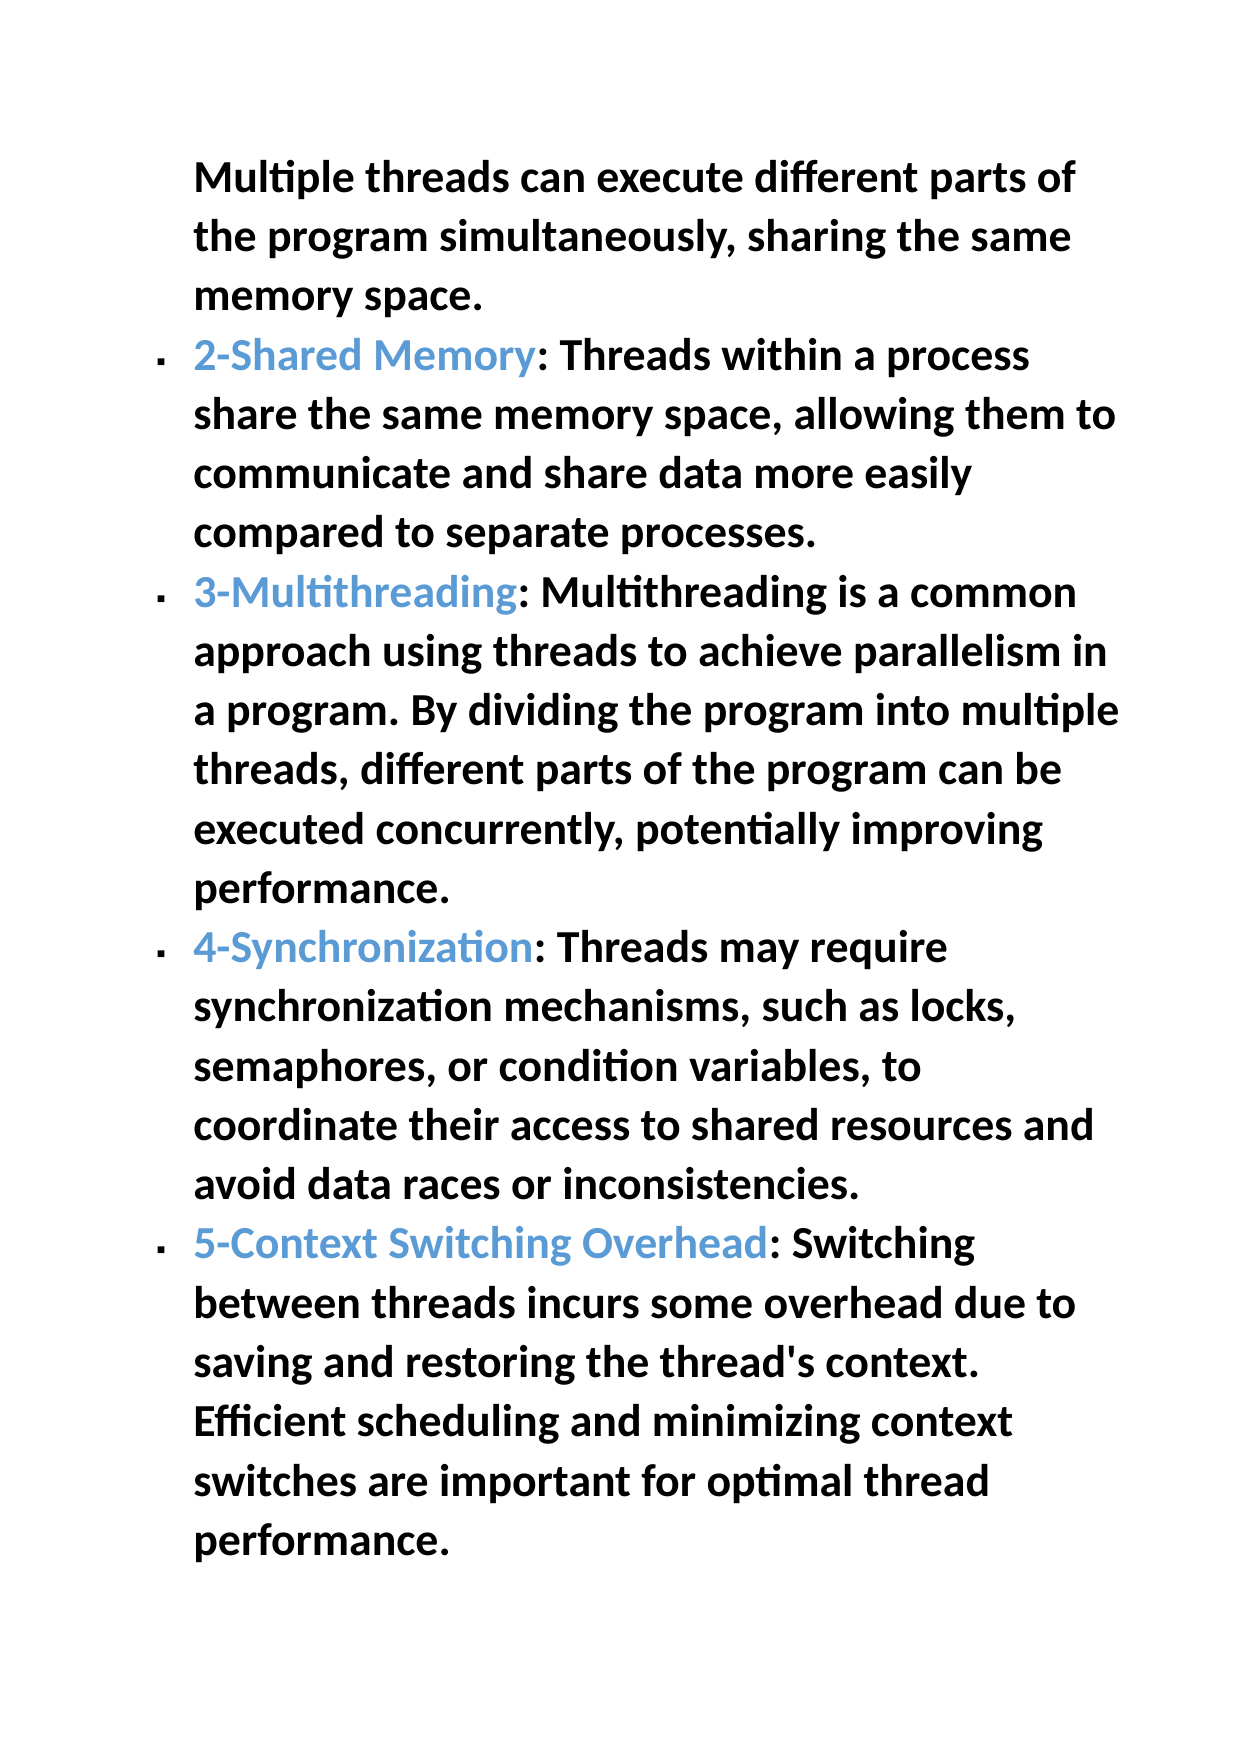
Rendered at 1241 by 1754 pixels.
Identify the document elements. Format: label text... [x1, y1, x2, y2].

list 3-Multithreading: Multithreading is a common approach using threads to achieve parallelism in a program. By dividing the program into multiple threads, different parts of the program can be executed concurrently, potentially improving performance. [156, 562, 1122, 915]
list Multiple threads can execute different parts of the program simultaneously, sharing the same memory space. [156, 148, 1122, 322]
list 5-Context Switching Overhead: Switching between threads incurs some overhead due to saving and restoring the thread's context. Efficient scheduling and minimizing context switches are important for optimal thread performance. [156, 1214, 1122, 1567]
list 4-Synchronization: Threads may require synchronization mechanisms, such as locks, semaphores, or condition variables, to coordinate their access to shared resources and avoid data races or inconsistencies. [156, 918, 1122, 1211]
list 2-Shared Memory: Threads within a process share the same memory space, allowing them to communicate and share data more easily compared to separate processes. [156, 325, 1122, 559]
